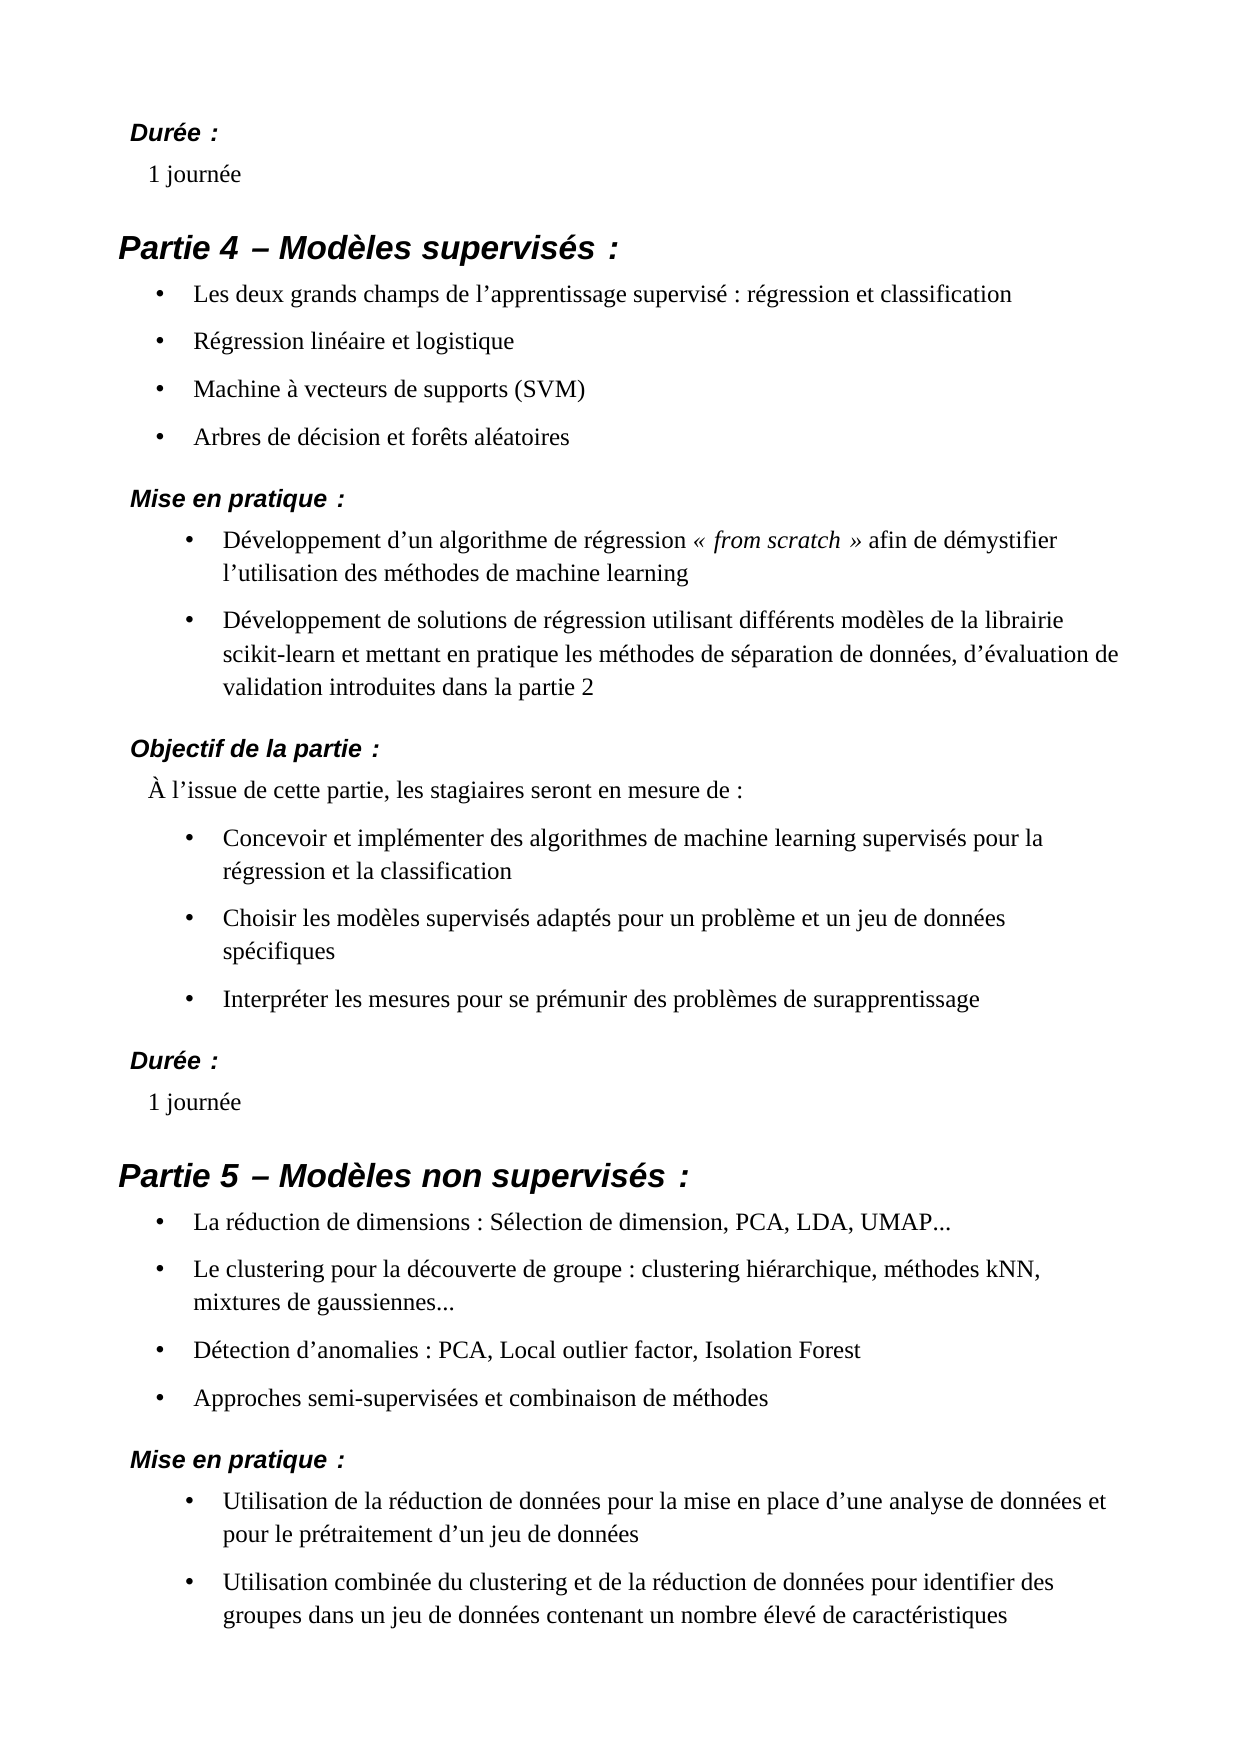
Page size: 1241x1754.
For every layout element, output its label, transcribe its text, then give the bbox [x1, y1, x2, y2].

list Interpréter les mesures pour se prémunir des problèmes de surapprentissage [185, 984, 1122, 1013]
subtitle Durée : [130, 118, 1110, 147]
list Utilisation combinée du clustering et de la réduction de données pour identifier des groupes dans un jeu de données contenant un nombre élevé de caractéristiques [185, 1567, 1122, 1628]
list Développement de solutions de régression utilisant différents modèles de la librairie scikit-learn et mettant en pratique les méthodes de séparation de données, d’évaluation de validation introduites dans la partie 2 [185, 606, 1122, 700]
list Développement d’un algorithme de régression « from scratch » afin de démystifier l’utilisation des méthodes de machine learning [185, 525, 1122, 587]
list La réduction de dimensions : Sélection de dimension, PCA, LDA, UMAP... [156, 1207, 1122, 1236]
text À l’issue de cette partie, les stagiaires seront en mesure de : [148, 775, 1122, 804]
list Le clustering pour la découverte de groupe : clustering hiérarchique, méthodes kNN, mixtures de gaussiennes... [156, 1254, 1122, 1316]
list Les deux grands champs de l’apprentissage supervisé : régression et classification [156, 279, 1122, 307]
list Régression linéaire et logistique [156, 326, 1122, 355]
list Arbres de décision et forêts aléatoires [156, 422, 1122, 450]
subtitle Partie 5 – Modèles non supervisés : [118, 1156, 1122, 1194]
list Approches semi-supervisées et combinaison de méthodes [156, 1383, 1122, 1411]
subtitle Mise en pratique : [130, 484, 1110, 512]
list Utilisation de la réduction de données pour la mise en place d’une analyse de données et pour le prétraitement d’un jeu de données [185, 1486, 1122, 1548]
list Choisir les modèles supervisés adaptés pour un problème et un jeu de données spécifiques [185, 903, 1122, 965]
subtitle Objectif de la partie : [130, 734, 1110, 763]
subtitle Partie 4 – Modèles supervisés : [118, 228, 1122, 266]
subtitle Mise en pratique : [130, 1445, 1110, 1473]
text 1 journée [148, 1087, 1122, 1116]
list Détection d’anomalies : PCA, Local outlier factor, Isolation Forest [156, 1335, 1122, 1364]
subtitle Durée : [130, 1046, 1110, 1075]
list Machine à vecteurs de supports (SVM) [156, 374, 1122, 403]
text 1 journée [148, 159, 1122, 188]
list Concevoir et implémenter des algorithmes de machine learning supervisés pour la régression et la classification [185, 823, 1122, 884]
